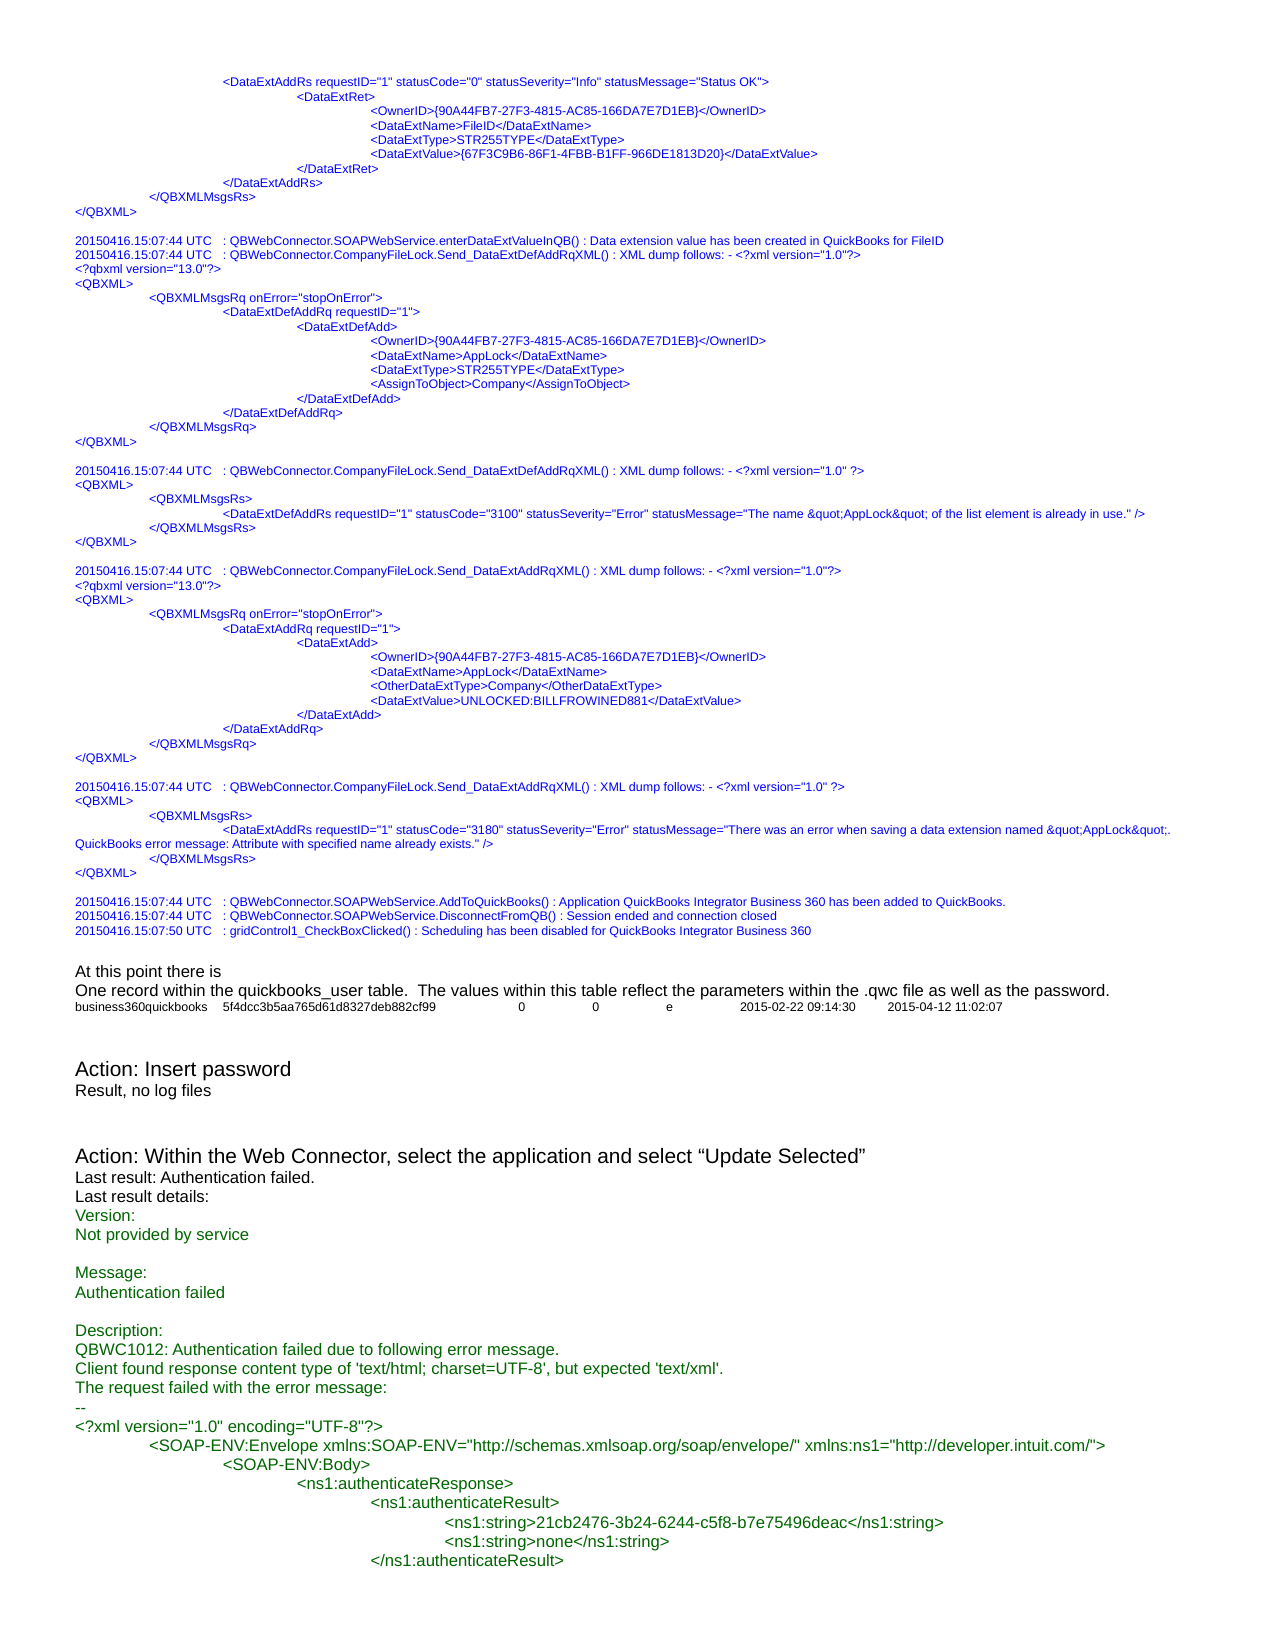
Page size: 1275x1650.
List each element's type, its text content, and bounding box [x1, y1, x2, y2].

text <QBXMLMsgsRs> [75, 808, 1201, 822]
text <DataExtAddRq requestID="1"> [75, 621, 1201, 636]
text <OtherDataExtType>Company</OtherDataExtType> [75, 679, 1201, 693]
text <?qbxml version="13.0"?> [75, 262, 1201, 276]
text <ns1:string>none</ns1:string> [75, 1532, 1201, 1551]
text </QBXMLMsgsRs> [75, 521, 1201, 535]
text </QBXMLMsgsRs> [75, 190, 1201, 204]
text 20150416.15:07:44 UTC : QBWebConnector.SOAPWebService.DisconnectFromQB() : Session ended and connection closed [75, 909, 1201, 923]
text </DataExtRet> [75, 161, 1201, 176]
text <ns1:string>21cb2476-3b24-6244-c5f8-b7e75496deac</ns1:string> [75, 1512, 1201, 1532]
text The request failed with the error message: [75, 1378, 1201, 1397]
text <DataExtValue>{67F3C9B6-86F1-4FBB-B1FF-966DE1813D20}</DataExtValue> [75, 147, 1201, 161]
text <DataExtValue>UNLOCKED:BILLFROWINED881</DataExtValue> [75, 693, 1201, 707]
text Action: Within the Web Connector, select the application and select “Update Selected” [75, 1143, 1201, 1167]
text </DataExtDefAdd> [75, 391, 1201, 406]
text </QBXML> [75, 751, 1201, 765]
text <DataExtAddRs requestID="1" statusCode="3180" statusSeverity="Error" statusMessage="There was an error when saving a data extension named &quot;AppLock&quot;. QuickBooks error message: Attribute with specified name already exists." /> [75, 822, 1201, 851]
text At this point there is [75, 961, 1201, 981]
text <QBXMLMsgsRq onError="stopOnError"> [75, 607, 1201, 621]
text 20150416.15:07:44 UTC : QBWebConnector.CompanyFileLock.Send_DataExtAddRqXML() : XML dump follows: - <?xml version="1.0"?> [75, 564, 1201, 578]
text Message: [75, 1263, 1201, 1282]
text Version: [75, 1206, 1201, 1225]
text -- [75, 1397, 1201, 1417]
text Client found response content type of 'text/html; charset=UTF-8', but expected 'text/xml'. [75, 1359, 1201, 1378]
text business360quickbooks 5f4dcc3b5aa765d61d8327deb882cf99 0 0 e 2015-02-22 09:14:30 2015-04-12 11:02:07 [75, 1000, 1201, 1014]
text </QBXML> [75, 434, 1201, 449]
text <ns1:authenticateResponse> [75, 1474, 1201, 1493]
text </QBXMLMsgsRq> [75, 736, 1201, 751]
text <DataExtDefAddRq requestID="1"> [75, 305, 1201, 319]
text <DataExtType>STR255TYPE</DataExtType> [75, 132, 1201, 147]
text </QBXML> [75, 204, 1201, 219]
text </DataExtAdd> [75, 707, 1201, 722]
text 20150416.15:07:44 UTC : QBWebConnector.CompanyFileLock.Send_DataExtAddRqXML() : XML dump follows: - <?xml version="1.0" ?> [75, 779, 1201, 794]
text <DataExtAddRs requestID="1" statusCode="0" statusSeverity="Info" statusMessage="Status OK"> [75, 75, 1201, 89]
text </QBXML> [75, 535, 1201, 549]
text <OwnerID>{90A44FB7-27F3-4815-AC85-166DA7E7D1EB}</OwnerID> [75, 104, 1201, 118]
text </ns1:authenticateResult> [75, 1551, 1201, 1570]
text 20150416.15:07:44 UTC : QBWebConnector.CompanyFileLock.Send_DataExtDefAddRqXML() : XML dump follows: - <?xml version="1.0" ?> [75, 463, 1201, 477]
text Last result: Authentication failed. [75, 1167, 1201, 1187]
text <DataExtDefAdd> [75, 319, 1201, 334]
text <SOAP-ENV:Envelope xmlns:SOAP-ENV="http://schemas.xmlsoap.org/soap/envelope/" xmlns:ns1="http://developer.intuit.com/"> [75, 1436, 1201, 1455]
text <?xml version="1.0" encoding="UTF-8"?> [75, 1417, 1201, 1436]
text Last result details: [75, 1187, 1201, 1206]
text <OwnerID>{90A44FB7-27F3-4815-AC85-166DA7E7D1EB}</OwnerID> [75, 334, 1201, 348]
text <DataExtAdd> [75, 636, 1201, 650]
text </QBXMLMsgsRq> [75, 420, 1201, 434]
text <DataExtName>AppLock</DataExtName> [75, 664, 1201, 679]
text Action: Insert password [75, 1057, 1201, 1081]
text </QBXML> [75, 866, 1201, 880]
text <DataExtType>STR255TYPE</DataExtType> [75, 362, 1201, 377]
text <DataExtName>FileID</DataExtName> [75, 118, 1201, 132]
text 20150416.15:07:50 UTC : gridControl1_CheckBoxClicked() : Scheduling has been disabled for QuickBooks Integrator Business 360 [75, 923, 1201, 937]
text <DataExtDefAddRs requestID="1" statusCode="3100" statusSeverity="Error" statusMessage="The name &quot;AppLock&quot; of the list element is already in use." /> [75, 506, 1201, 521]
text <QBXMLMsgsRq onError="stopOnError"> [75, 291, 1201, 305]
text 20150416.15:07:44 UTC : QBWebConnector.CompanyFileLock.Send_DataExtDefAddRqXML() : XML dump follows: - <?xml version="1.0"?> [75, 247, 1201, 262]
text QBWC1012: Authentication failed due to following error message. [75, 1340, 1201, 1359]
text <QBXML> [75, 276, 1201, 291]
text </DataExtAddRq> [75, 722, 1201, 736]
text Authentication failed [75, 1282, 1201, 1302]
text <?qbxml version="13.0"?> [75, 578, 1201, 592]
text Description: [75, 1321, 1201, 1340]
text <ns1:authenticateResult> [75, 1493, 1201, 1512]
text One record within the quickbooks_user table. The values within this table reflect the parameters within the .qwc file as well as the password. [75, 981, 1201, 1000]
text <QBXML> [75, 794, 1201, 808]
text </QBXMLMsgsRs> [75, 851, 1201, 866]
text <QBXML> [75, 592, 1201, 607]
text <QBXMLMsgsRs> [75, 492, 1201, 506]
text <QBXML> [75, 477, 1201, 492]
text Not provided by service [75, 1225, 1201, 1244]
text <DataExtName>AppLock</DataExtName> [75, 348, 1201, 362]
text <DataExtRet> [75, 89, 1201, 104]
text <OwnerID>{90A44FB7-27F3-4815-AC85-166DA7E7D1EB}</OwnerID> [75, 650, 1201, 664]
text 20150416.15:07:44 UTC : QBWebConnector.SOAPWebService.enterDataExtValueInQB() : Data extension value has been created in QuickBooks for FileID [75, 233, 1201, 247]
text </DataExtDefAddRq> [75, 406, 1201, 420]
text 20150416.15:07:44 UTC : QBWebConnector.SOAPWebService.AddToQuickBooks() : Application QuickBooks Integrator Business 360 has been added to QuickBooks. [75, 894, 1201, 909]
text <SOAP-ENV:Body> [75, 1455, 1201, 1474]
text Result, no log files [75, 1081, 1201, 1100]
text <AssignToObject>Company</AssignToObject> [75, 377, 1201, 391]
text </DataExtAddRs> [75, 176, 1201, 190]
